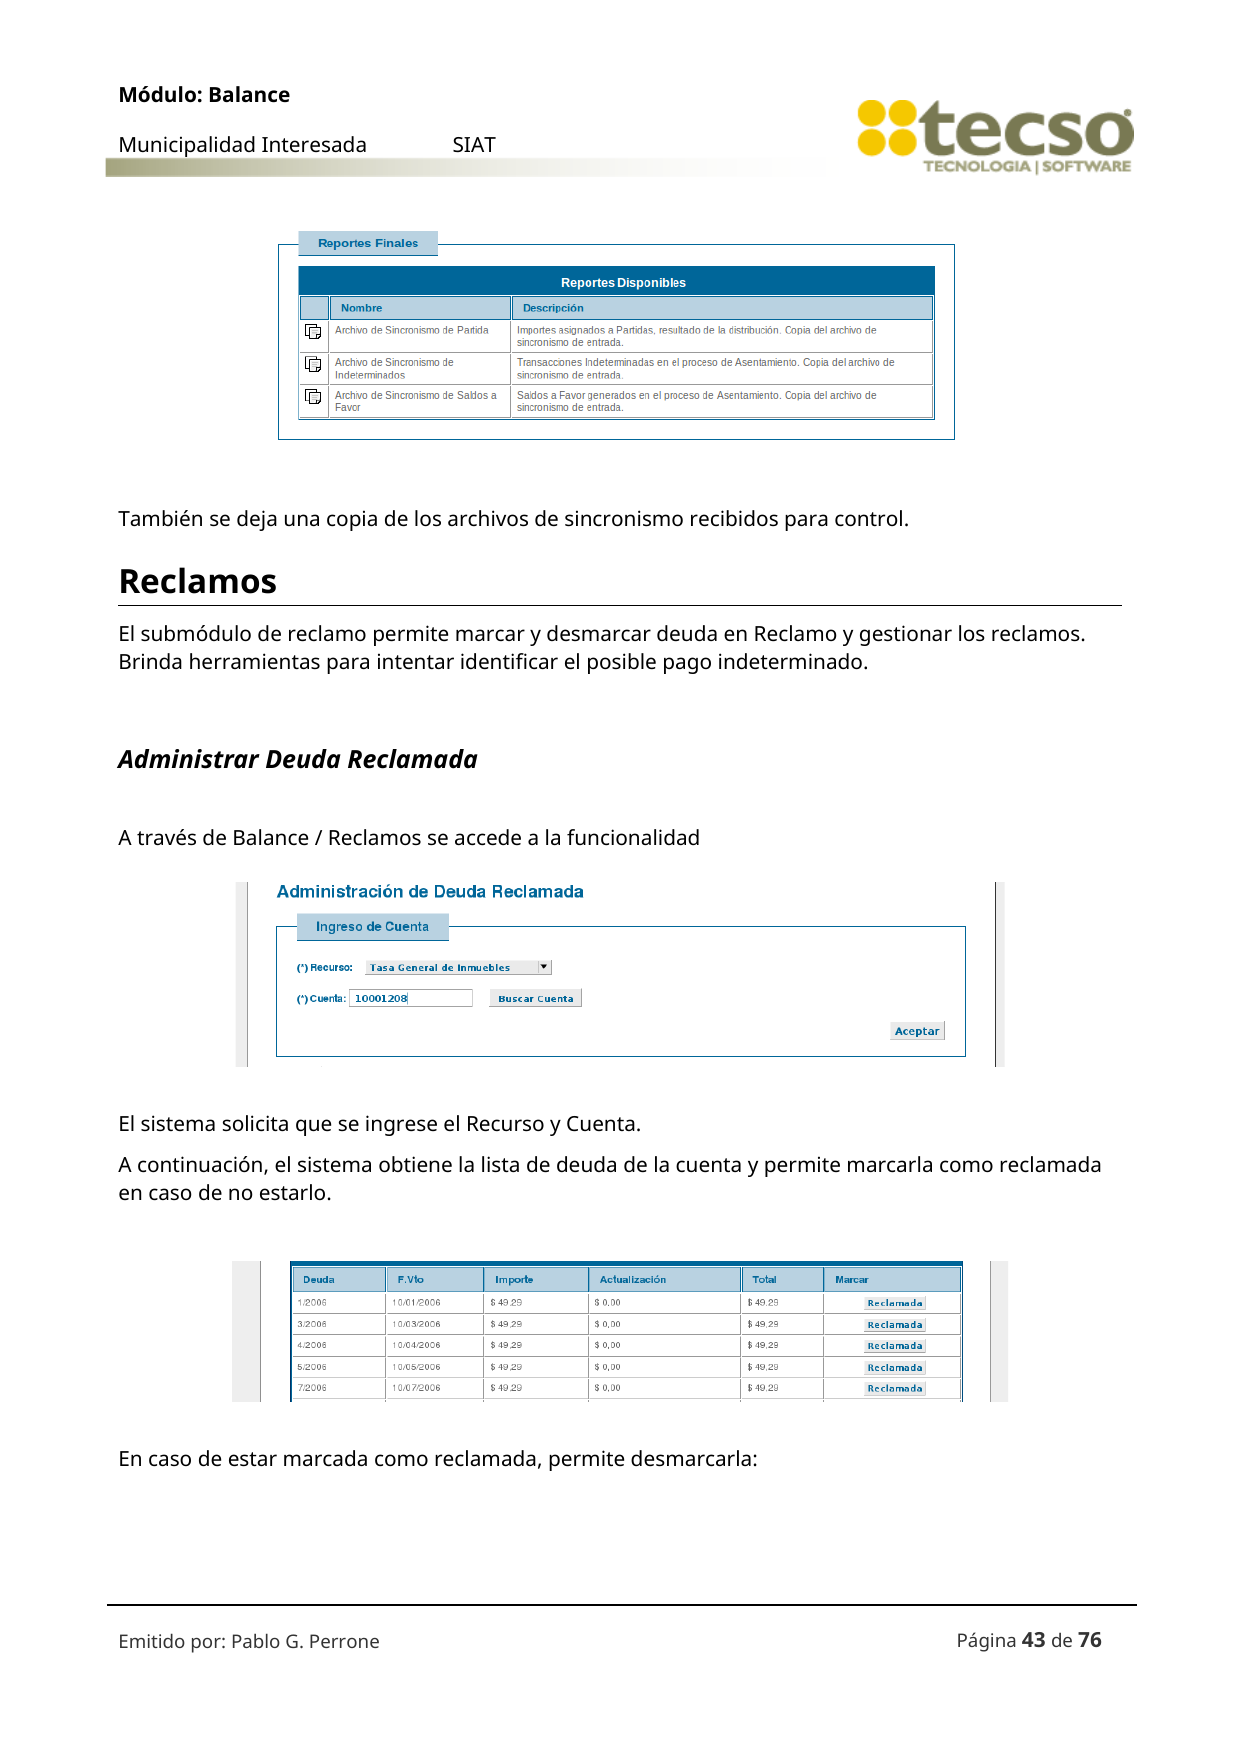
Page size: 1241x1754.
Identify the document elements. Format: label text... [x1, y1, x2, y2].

picture [105, 100, 1134, 177]
picture [293, 1261, 1009, 1402]
text El submódulo de reclamo permite marcar y desmarcar deuda en Reclamo y gestionar los reclamos. Brinda herramientas para intentar identificar el posible pago indeterminado. [118, 619, 1122, 676]
subtitle Administrar Deuda Reclamada [118, 742, 1122, 776]
text En caso de estar marcada como reclamada, permite desmarcarla: [118, 1444, 1122, 1472]
text A través de Balance / Reclamos se accede a la funcionalidad [118, 823, 1122, 851]
picture [232, 1261, 290, 1402]
text El sistema solicita que se ingrese el Recurso y Cuenta. [118, 1109, 1122, 1137]
picture [235, 882, 1005, 1067]
text A continuación, el sistema obtiene la lista de deuda de la cuenta y permite marcarla como reclamada en caso de no estarlo. [118, 1150, 1122, 1207]
subtitle Reclamos [118, 558, 1122, 605]
text También se deja una copia de los archivos de sincronismo recibidos para control. [118, 504, 1122, 533]
picture [271, 223, 964, 445]
